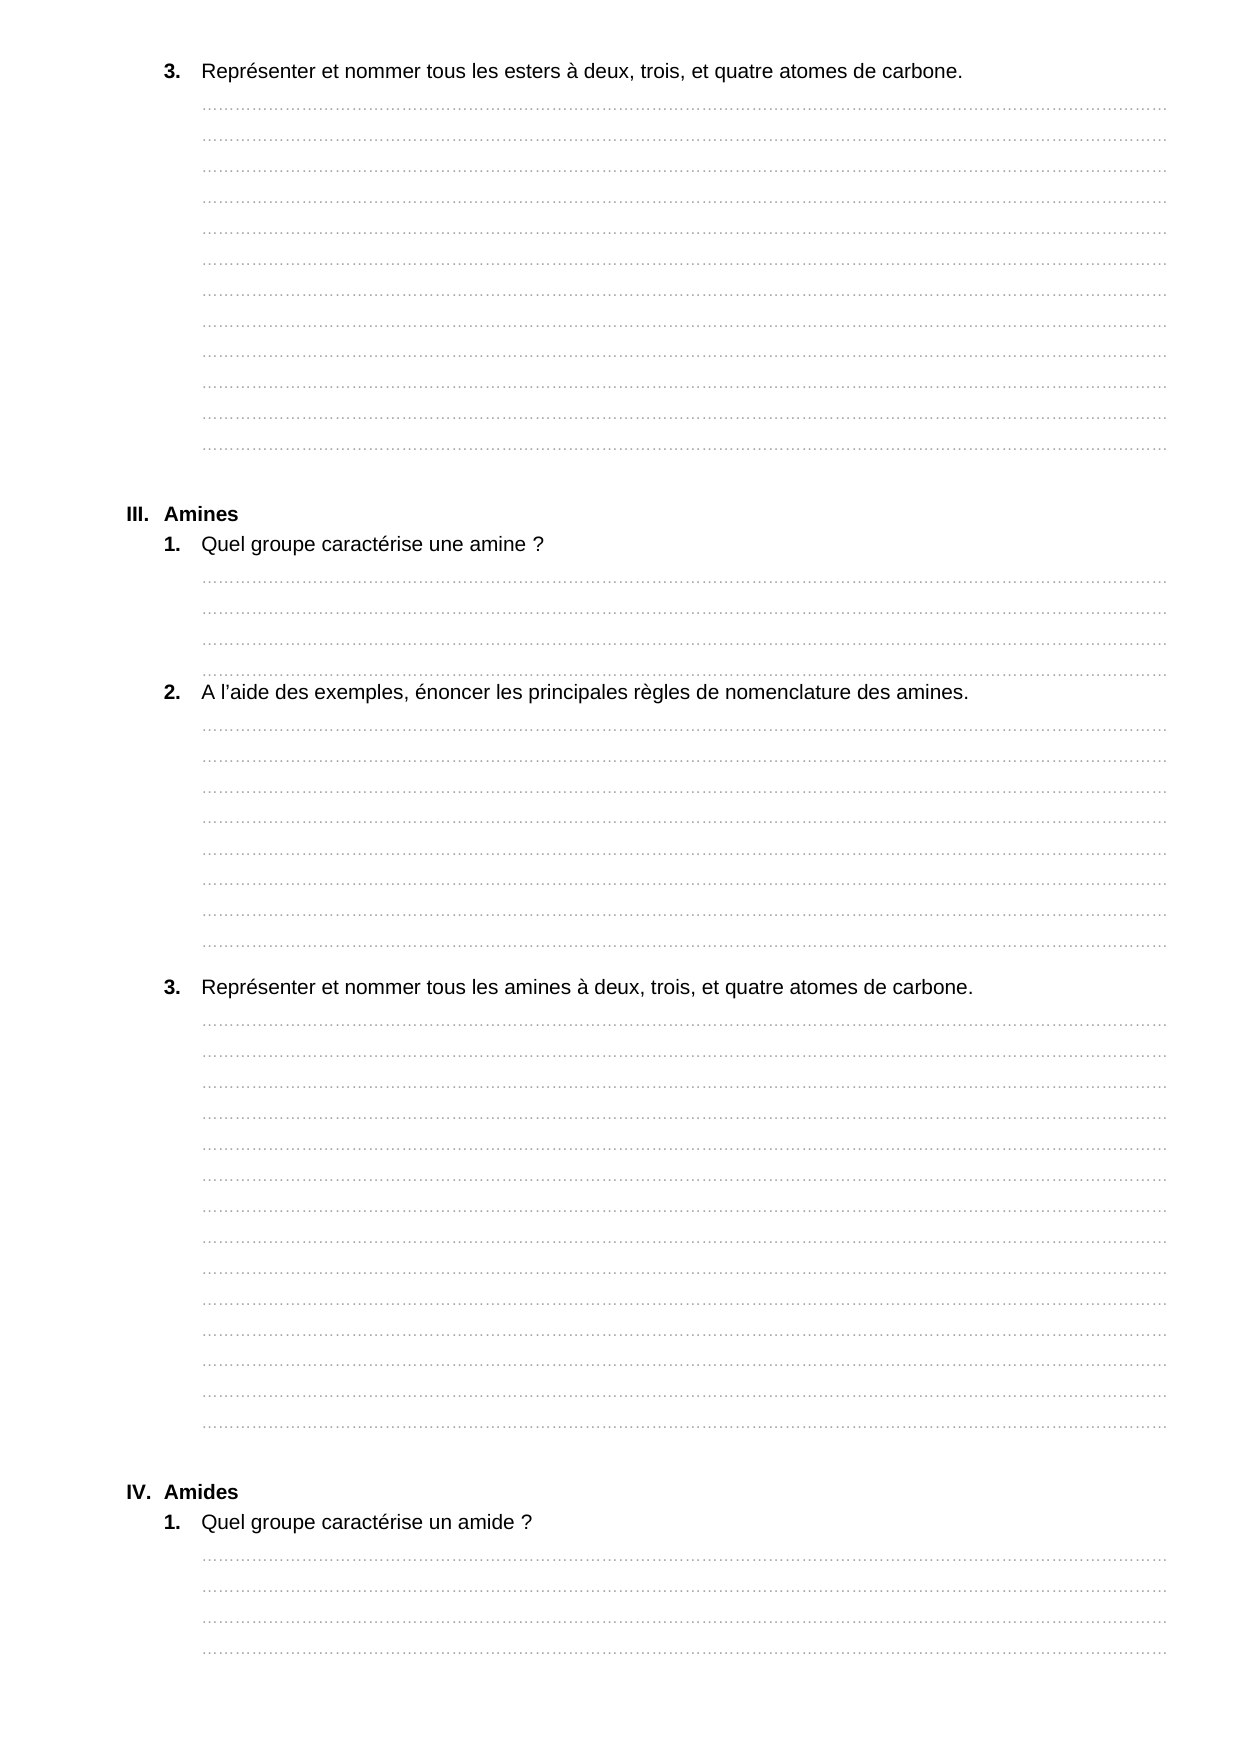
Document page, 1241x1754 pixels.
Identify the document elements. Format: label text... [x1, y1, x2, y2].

list Représenter et nommer tous les amines à deux, trois, et quatre atomes de carbone. [163, 975, 1181, 999]
list ………………………………………………………………………………………………………………………………………………………… [163, 1577, 1181, 1596]
list ………………………………………………………………………………………………………………………………………………………… [163, 746, 1181, 766]
list ………………………………………………………………………………………………………………………………………………………… [163, 1135, 1181, 1154]
list ………………………………………………………………………………………………………………………………………………………… [163, 716, 1181, 735]
list ………………………………………………………………………………………………………………………………………………………… [163, 435, 1181, 454]
list ………………………………………………………………………………………………………………………………………………………… [163, 126, 1181, 145]
list ………………………………………………………………………………………………………………………………………………………… [163, 1546, 1181, 1565]
list Amines [126, 502, 1181, 526]
list ………………………………………………………………………………………………………………………………………………………… [163, 1011, 1181, 1030]
list ………………………………………………………………………………………………………………………………………………………… [163, 870, 1181, 889]
list ………………………………………………………………………………………………………………………………………………………… [163, 218, 1181, 238]
list ………………………………………………………………………………………………………………………………………………………… [163, 1042, 1181, 1061]
list ………………………………………………………………………………………………………………………………………………………… [163, 932, 1181, 951]
list Quel groupe caractérise un amide ? [163, 1510, 1181, 1534]
list ………………………………………………………………………………………………………………………………………………………… [163, 280, 1181, 299]
list ………………………………………………………………………………………………………………………………………………………… [163, 1258, 1181, 1278]
list Amides [126, 1480, 1181, 1504]
list A l’aide des exemples, énoncer les principales règles de nomenclature des amines. [163, 680, 1181, 704]
list ………………………………………………………………………………………………………………………………………………………… [163, 249, 1181, 269]
list ………………………………………………………………………………………………………………………………………………………… [163, 1289, 1181, 1308]
list Représenter et nommer tous les esters à deux, trois, et quatre atomes de carbone. [163, 59, 1181, 83]
list ………………………………………………………………………………………………………………………………………………………… [163, 568, 1181, 587]
list ………………………………………………………………………………………………………………………………………………………… [163, 1351, 1181, 1370]
list ………………………………………………………………………………………………………………………………………………………… [163, 1608, 1181, 1627]
list ………………………………………………………………………………………………………………………………………………………… [163, 1073, 1181, 1092]
list ………………………………………………………………………………………………………………………………………………………… [163, 157, 1181, 176]
list ………………………………………………………………………………………………………………………………………………………… [163, 1413, 1181, 1432]
list ………………………………………………………………………………………………………………………………………………………… [163, 808, 1181, 827]
list ………………………………………………………………………………………………………………………………………………………… [163, 373, 1181, 392]
list ………………………………………………………………………………………………………………………………………………………… [163, 839, 1181, 858]
list ………………………………………………………………………………………………………………………………………………………… [163, 599, 1181, 618]
list ………………………………………………………………………………………………………………………………………………………… [163, 1382, 1181, 1401]
list ………………………………………………………………………………………………………………………………………………………… [163, 777, 1181, 797]
list ………………………………………………………………………………………………………………………………………………………… [163, 630, 1181, 649]
list ………………………………………………………………………………………………………………………………………………………… [163, 1227, 1181, 1247]
list ………………………………………………………………………………………………………………………………………………………… [163, 342, 1181, 361]
list ………………………………………………………………………………………………………………………………………………………… [163, 1639, 1181, 1658]
list ………………………………………………………………………………………………………………………………………………………… [163, 1166, 1181, 1185]
list Quel groupe caractérise une amine ? [163, 532, 1181, 556]
list ………………………………………………………………………………………………………………………………………………………… [163, 1104, 1181, 1123]
list ………………………………………………………………………………………………………………………………………………………… [163, 95, 1181, 114]
list ………………………………………………………………………………………………………………………………………………………… [163, 901, 1181, 920]
list ………………………………………………………………………………………………………………………………………………………… [163, 1197, 1181, 1216]
list ………………………………………………………………………………………………………………………………………………………… [163, 404, 1181, 423]
list ………………………………………………………………………………………………………………………………………………………… [163, 311, 1181, 331]
list ………………………………………………………………………………………………………………………………………………………… [163, 1320, 1181, 1339]
list ………………………………………………………………………………………………………………………………………………………… [163, 188, 1181, 207]
list ………………………………………………………………………………………………………………………………………………………… [163, 661, 1181, 680]
